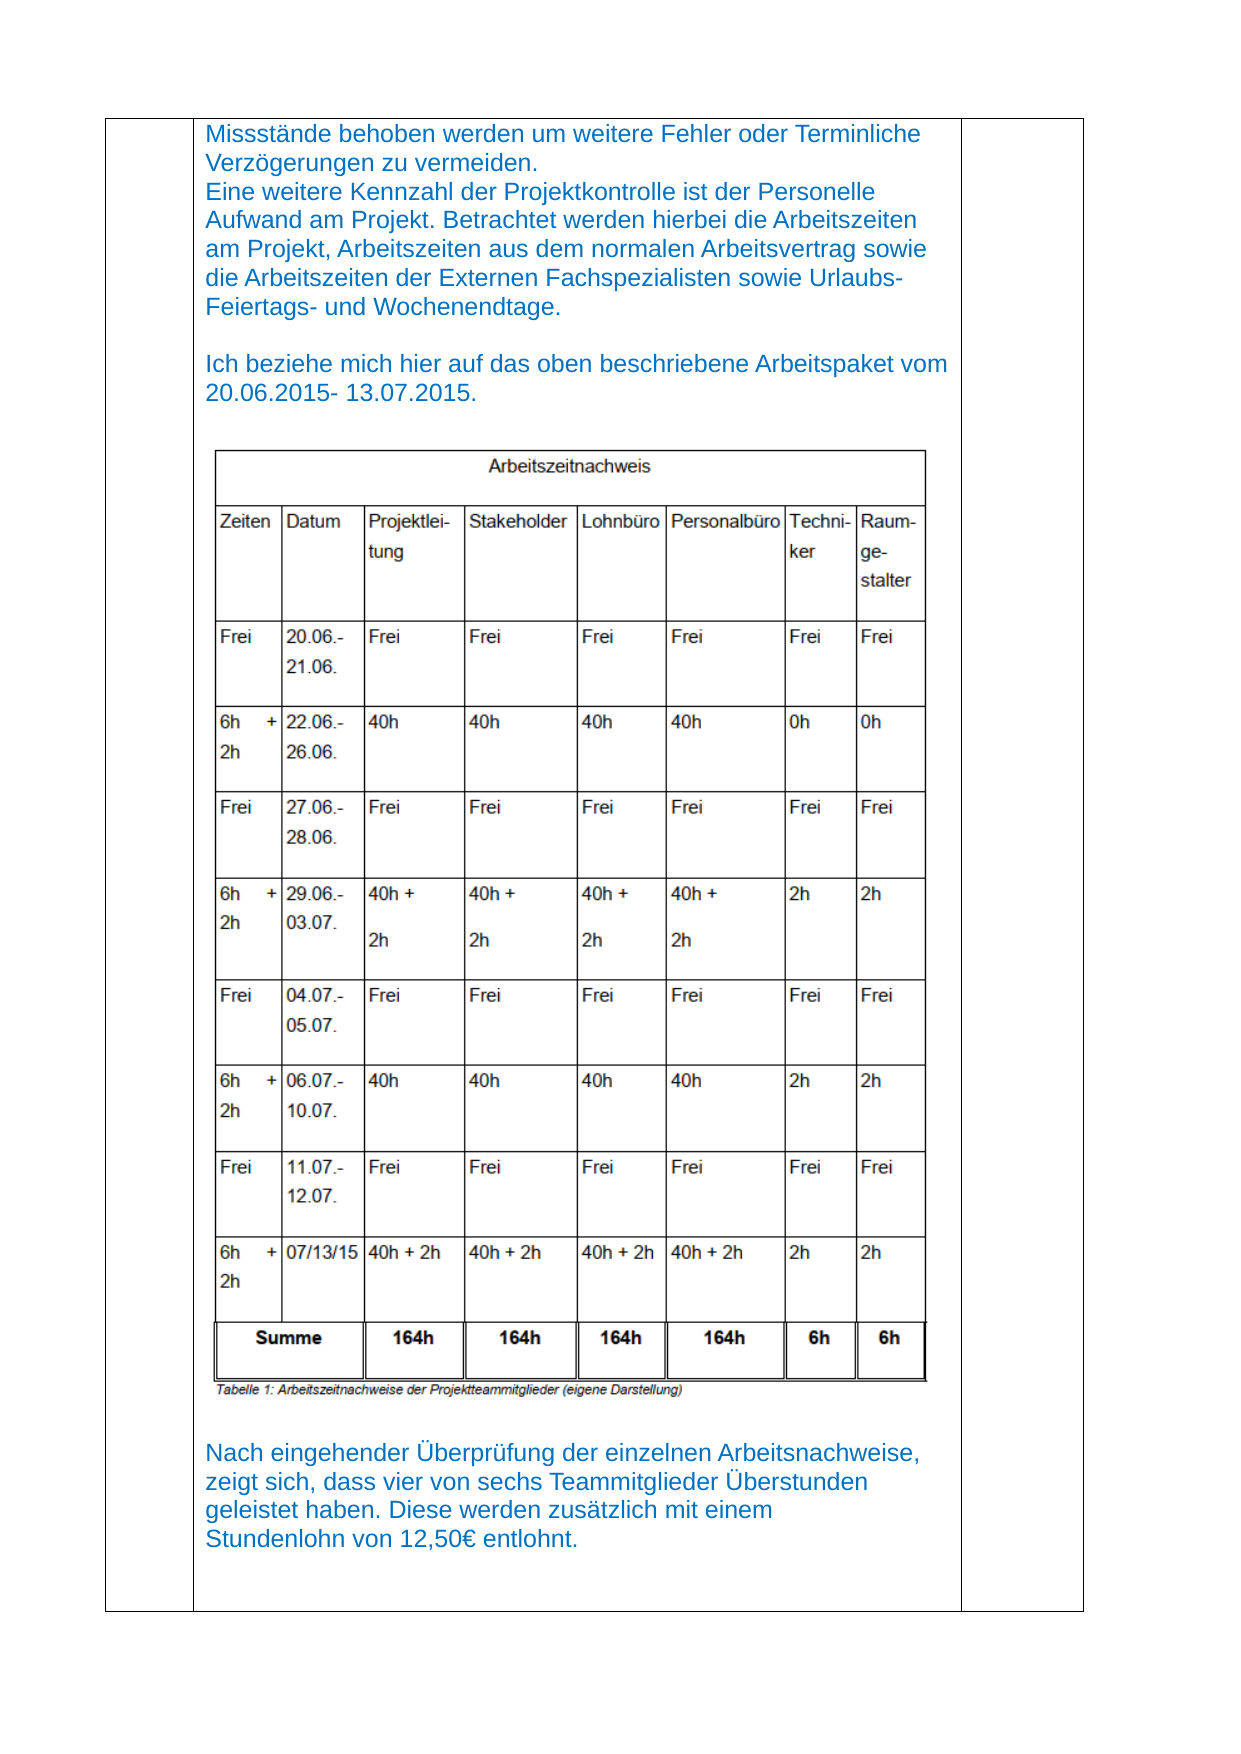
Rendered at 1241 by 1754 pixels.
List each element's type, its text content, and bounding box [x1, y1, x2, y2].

table_cell [962, 119, 1083, 1611]
table_cell Missstände behoben werden um weitere Fehler oder Terminliche Verzögerungen zu vermeiden. Eine weitere Kennzahl der Projektkontrolle ist der Personelle Aufwand am Projekt. Betrachtet werden hierbei die Arbeitszeiten am Projekt, Arbeitszeiten aus dem normalen Arbeitsvertrag sowie die Arbeitszeiten der Externen Fachspezialisten sowie Urlaubs- Feiertags- und Wochenendtage. Ich beziehe mich hier auf das oben beschriebene Arbeitspaket vom 20.06.2015- 13.07.2015. Nach eingehender Überprüfung der einzelnen Arbeitsnachweise, zeigt sich, dass vier von sechs Teammitglieder Überstunden geleistet haben. Diese werden zusätzlich mit einem Stundenlohn von 12,50€ entlohnt. [194, 119, 961, 1611]
table_cell [106, 119, 193, 1611]
